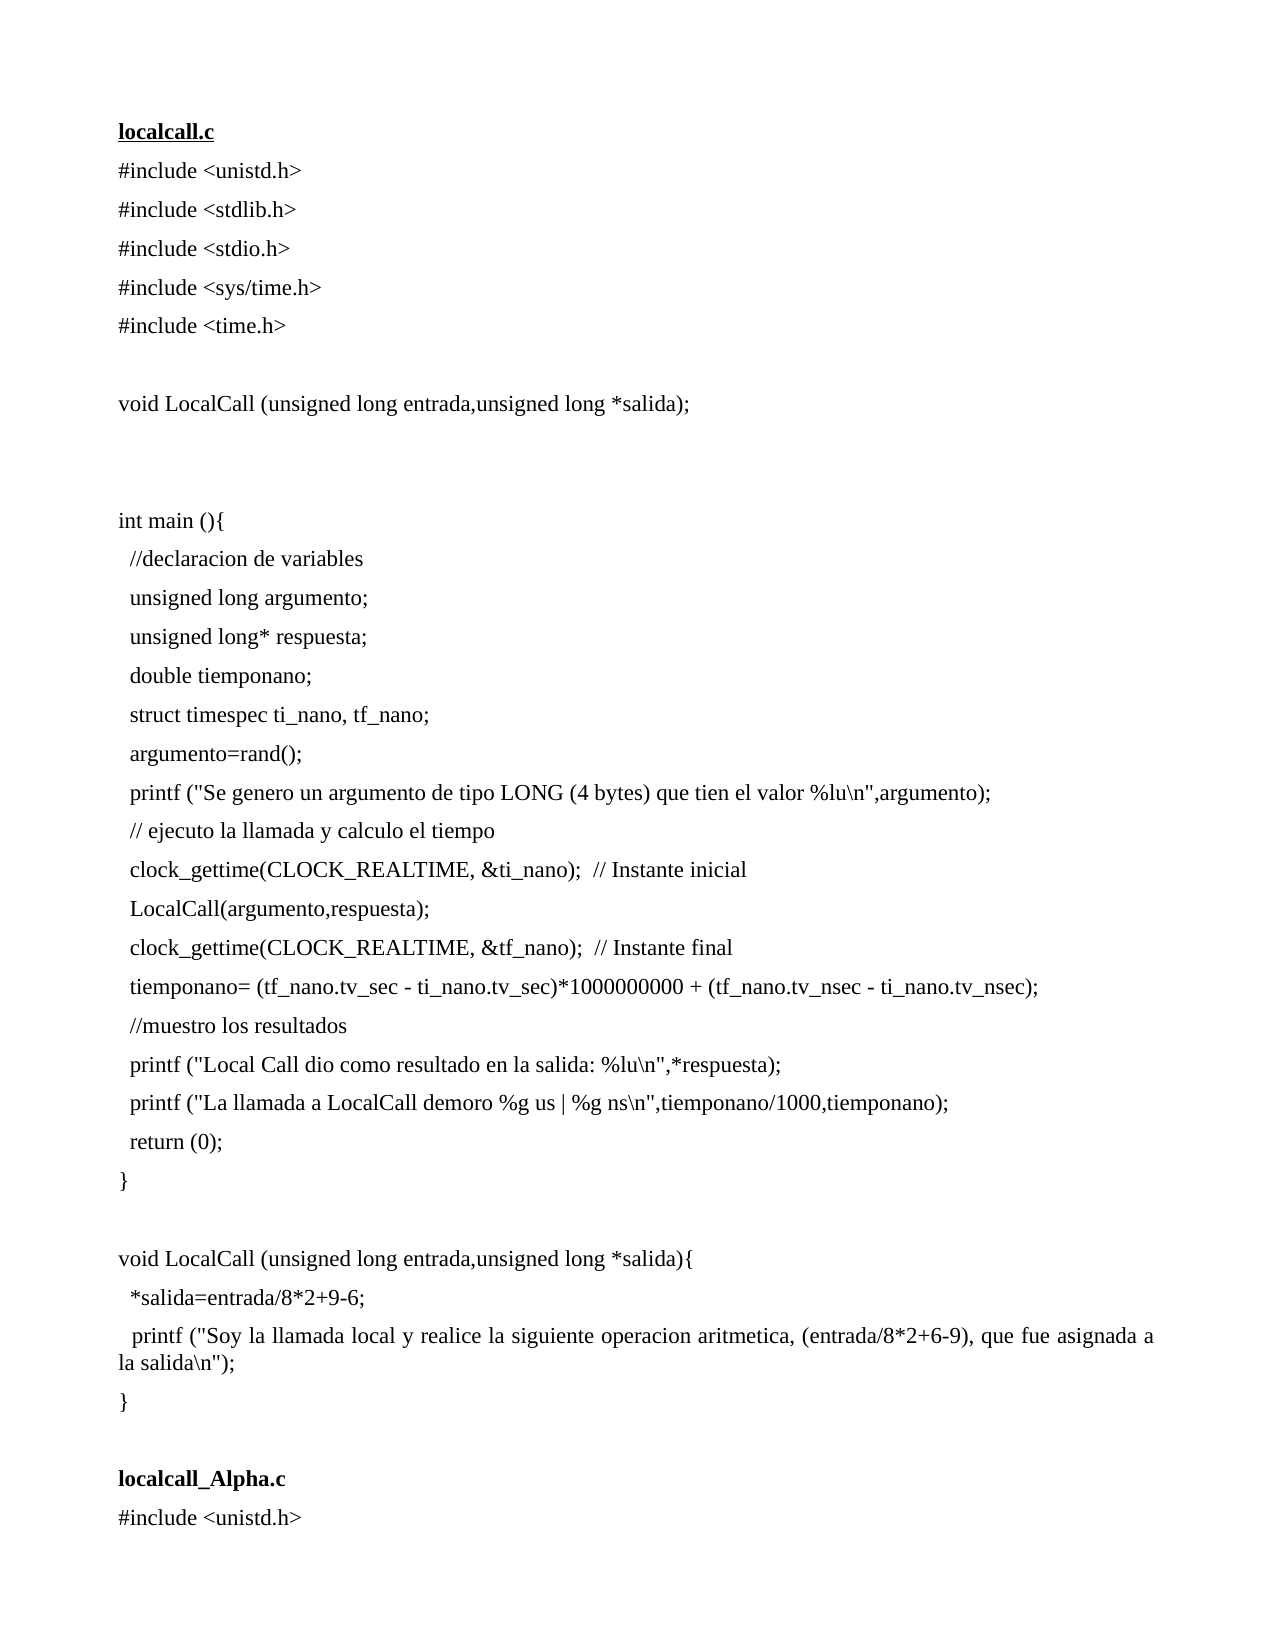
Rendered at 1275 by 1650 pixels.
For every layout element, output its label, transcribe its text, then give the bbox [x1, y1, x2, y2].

text //declaracion de variables [118, 546, 1157, 572]
text void LocalCall (unsigned long entrada,unsigned long *salida); [118, 390, 1157, 416]
text #include <stdio.h> [118, 235, 1157, 261]
text #include <unistd.h> [118, 1504, 1157, 1531]
text int main (){ [118, 507, 1157, 533]
text //muestro los resultados [118, 1012, 1157, 1038]
text // ejecuto la llamada y calculo el tiempo [118, 817, 1157, 844]
text *salida=entrada/8*2+9-6; [118, 1284, 1157, 1310]
text #include <time.h> [118, 312, 1157, 339]
text double tiemponano; [118, 662, 1157, 688]
text clock_gettime(CLOCK_REALTIME, &tf_nano); // Instante final [118, 934, 1157, 960]
text printf ("Local Call dio como resultado en la salida: %lu\n",*respuesta); [118, 1051, 1157, 1077]
text void LocalCall (unsigned long entrada,unsigned long *salida){ [118, 1245, 1157, 1271]
text #include <unistd.h> [118, 157, 1157, 183]
text printf ("La llamada a LocalCall demoro %g us | %g ns\n",tiemponano/1000,tiemponano); [118, 1089, 1157, 1116]
text struct timespec ti_nano, tf_nano; [118, 701, 1157, 727]
text LocalCall(argumento,respuesta); [118, 895, 1157, 922]
text #include <sys/time.h> [118, 273, 1157, 300]
text tiemponano= (tf_nano.tv_sec - ti_nano.tv_sec)*1000000000 + (tf_nano.tv_nsec - ti_nano.tv_nsec); [118, 973, 1157, 999]
text localcall_Alpha.c [118, 1466, 1157, 1492]
text argumento=rand(); [118, 740, 1157, 766]
text return (0); [118, 1128, 1157, 1155]
text } [118, 1167, 1157, 1193]
text } [118, 1388, 1157, 1414]
text printf ("Soy la llamada local y realice la siguiente operacion aritmetica, (entrada/8*2+6-9), que fue asignada a la salida\n"); [118, 1323, 1157, 1375]
text unsigned long argumento; [118, 584, 1157, 611]
text unsigned long* respuesta; [118, 623, 1157, 649]
text localcall.c [118, 118, 1157, 144]
text clock_gettime(CLOCK_REALTIME, &ti_nano); // Instante inicial [118, 856, 1157, 883]
text #include <stdlib.h> [118, 196, 1157, 222]
text printf ("Se genero un argumento de tipo LONG (4 bytes) que tien el valor %lu\n",argumento); [118, 779, 1157, 805]
